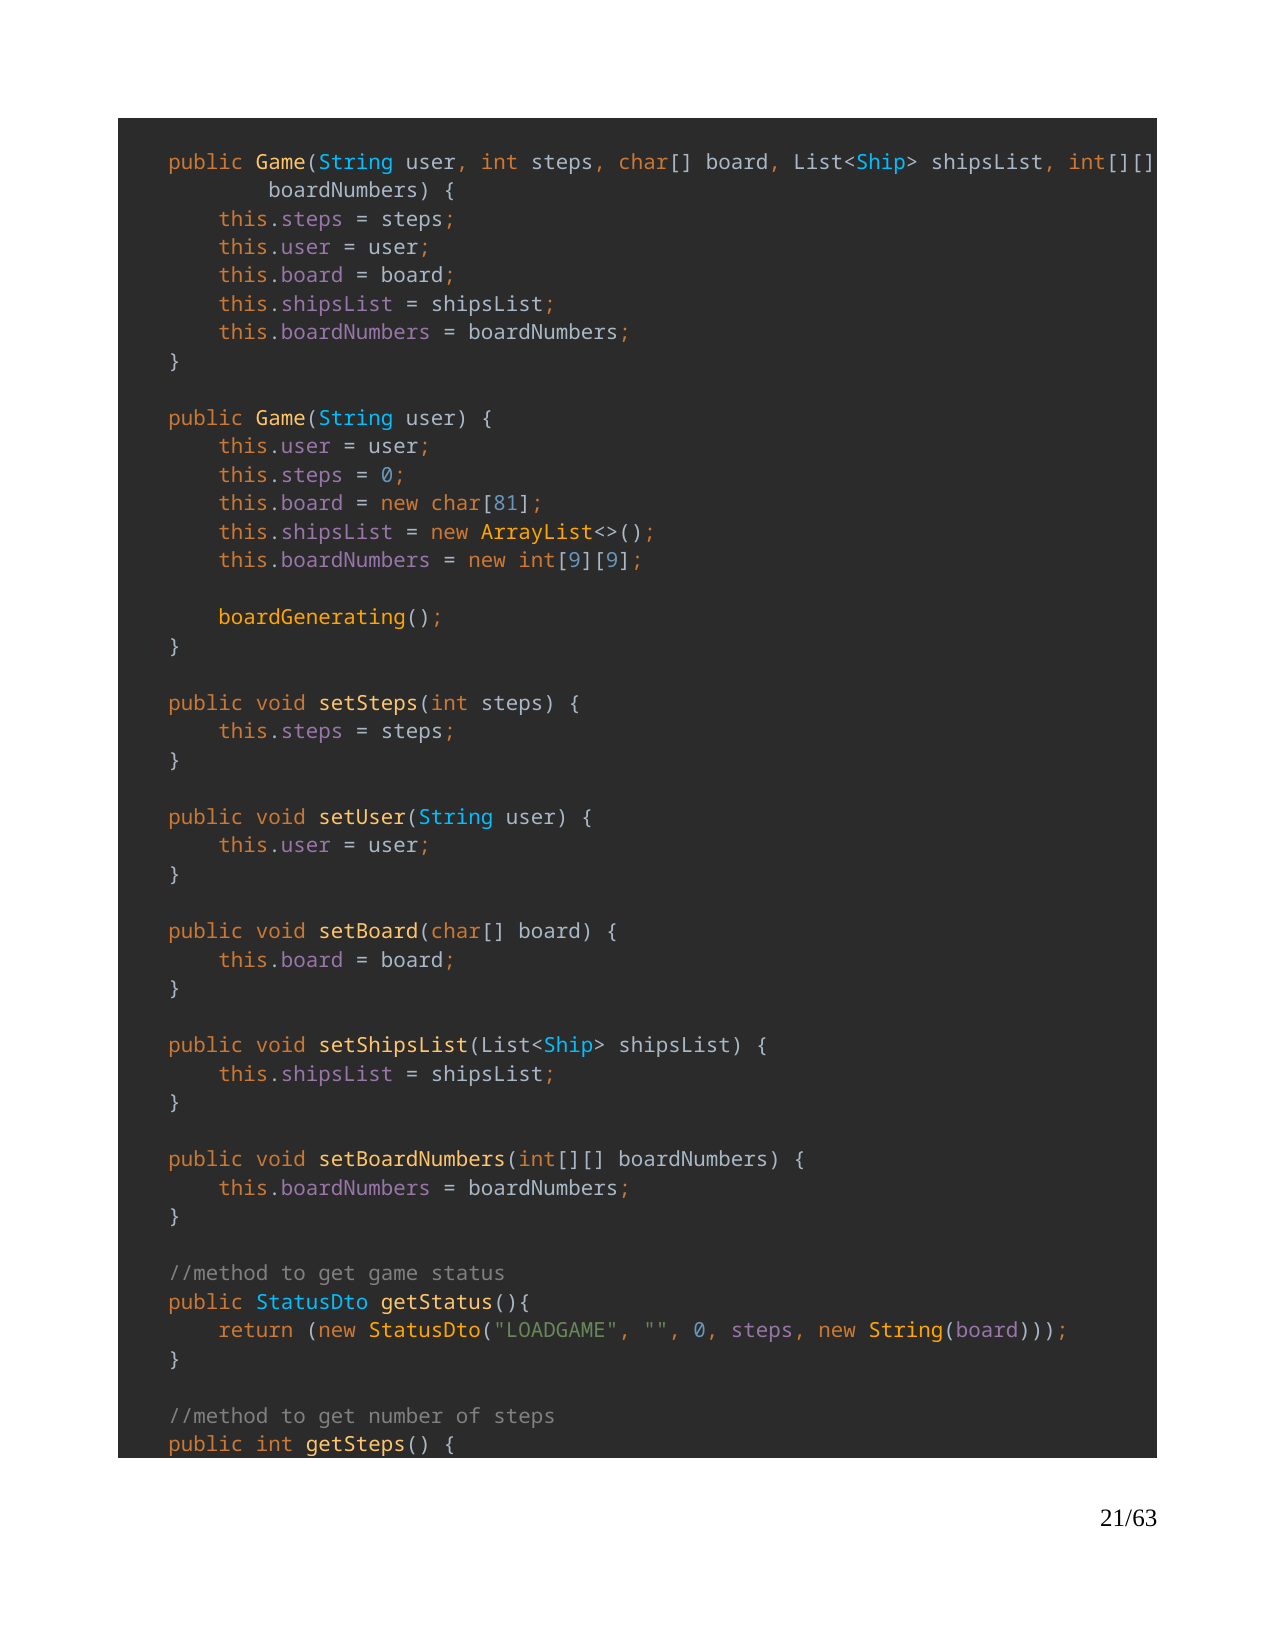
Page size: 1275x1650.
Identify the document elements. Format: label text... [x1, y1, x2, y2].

text public Game(String user, int steps, char[] board, List<Ship> shipsList, int[][] boardNumbers) { this.steps = steps; this.user = user; this.board = board; this.shipsList = shipsList; this.boardNumbers = boardNumbers; } public Game(String user) { this.user = user; this.steps = 0; this.board = new char[81]; this.shipsList = new ArrayList<>(); this.boardNumbers = new int[9][9]; boardGenerating(); } public void setSteps(int steps) { this.steps = steps; } public void setUser(String user) { this.user = user; } public void setBoard(char[] board) { this.board = board; } public void setShipsList(List<Ship> shipsList) { this.shipsList = shipsList; } public void setBoardNumbers(int[][] boardNumbers) { this.boardNumbers = boardNumbers; } //method to get game status public StatusDto getStatus(){ return (new StatusDto("LOADGAME", "", 0, steps, new String(board))); } //method to get number of steps public int getSteps() { [118, 118, 1157, 1458]
